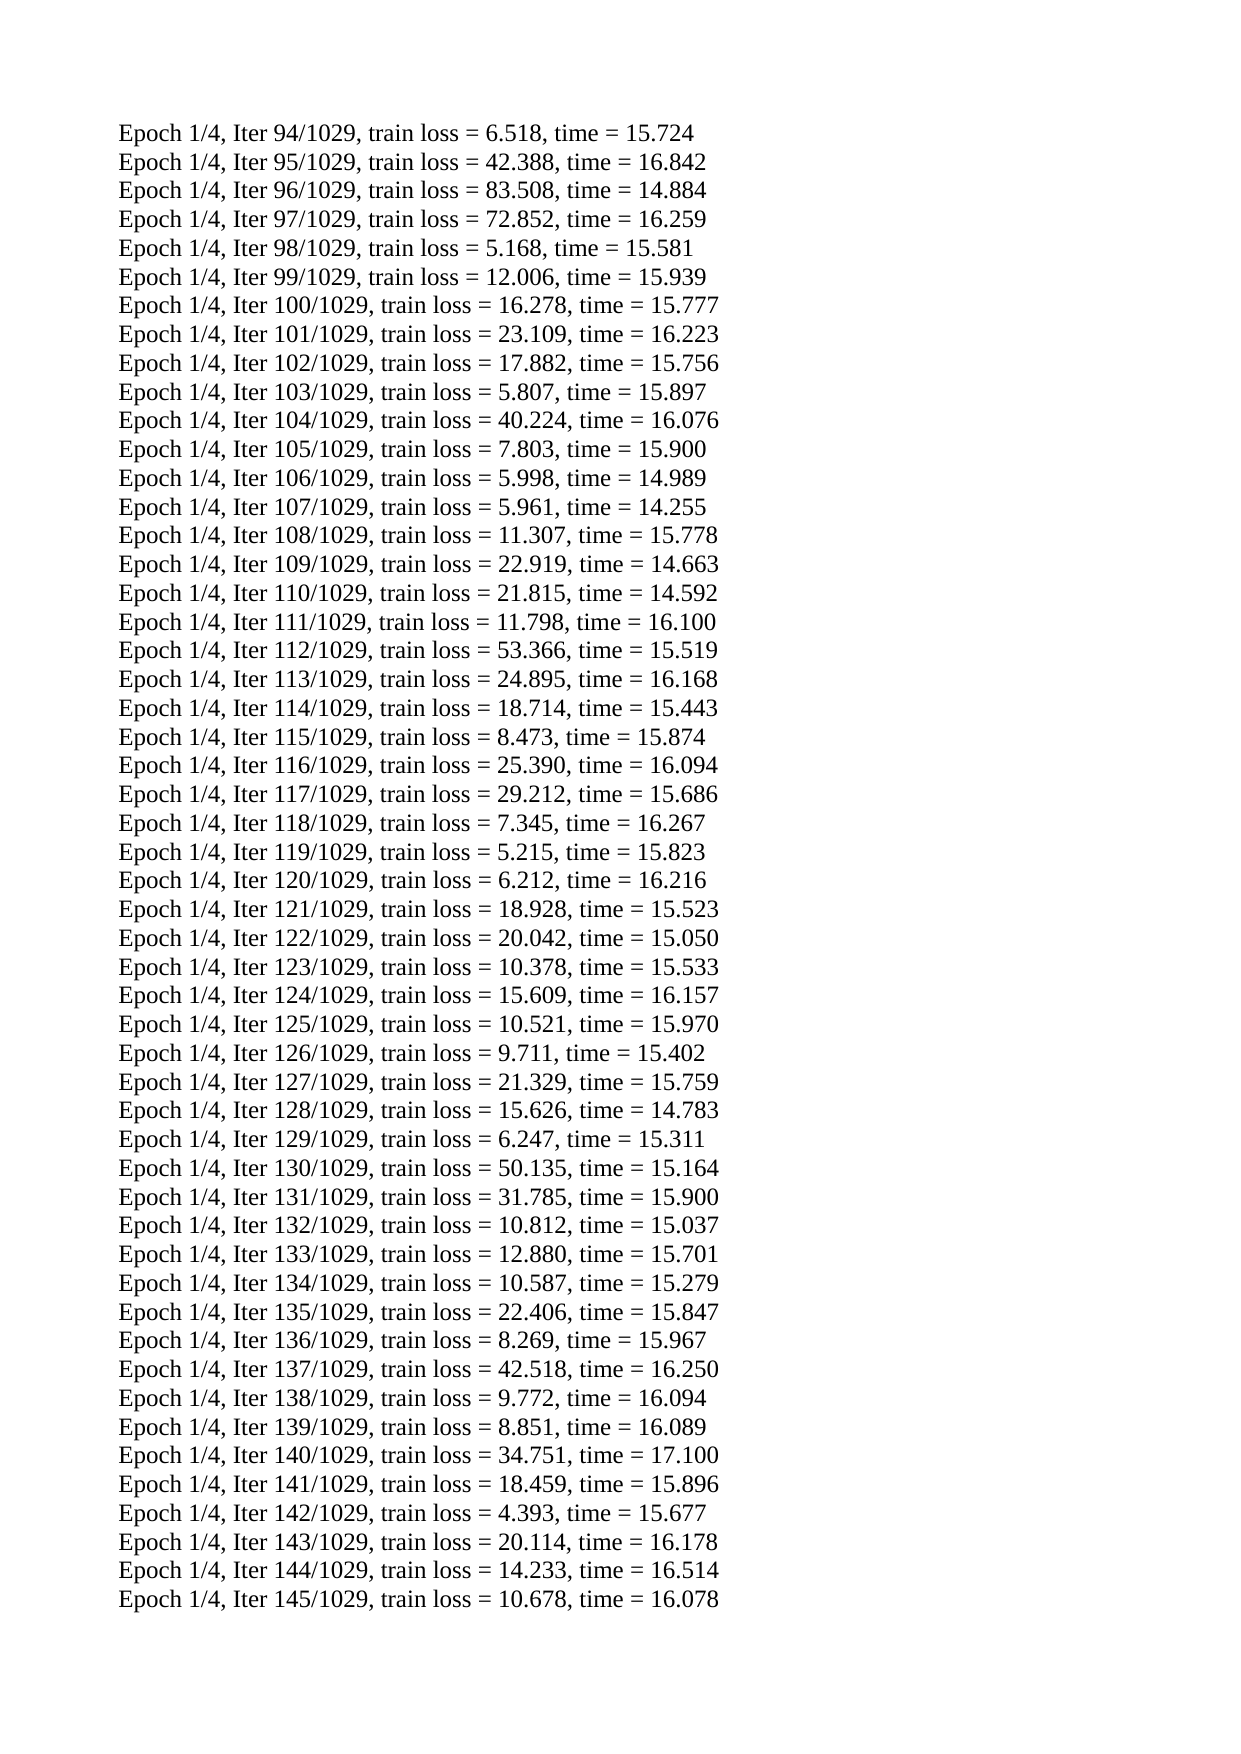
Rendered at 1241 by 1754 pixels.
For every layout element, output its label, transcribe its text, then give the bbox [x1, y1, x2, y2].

text Epoch 1/4, Iter 137/1029, train loss = 42.518, time = 16.250 [118, 1354, 1122, 1383]
text Epoch 1/4, Iter 96/1029, train loss = 83.508, time = 14.884 [118, 176, 1122, 204]
text Epoch 1/4, Iter 109/1029, train loss = 22.919, time = 14.663 [118, 549, 1122, 578]
text Epoch 1/4, Iter 125/1029, train loss = 10.521, time = 15.970 [118, 1009, 1122, 1038]
text Epoch 1/4, Iter 95/1029, train loss = 42.388, time = 16.842 [118, 147, 1122, 176]
text Epoch 1/4, Iter 115/1029, train loss = 8.473, time = 15.874 [118, 722, 1122, 751]
text Epoch 1/4, Iter 145/1029, train loss = 10.678, time = 16.078 [118, 1584, 1122, 1613]
text Epoch 1/4, Iter 98/1029, train loss = 5.168, time = 15.581 [118, 233, 1122, 262]
text Epoch 1/4, Iter 141/1029, train loss = 18.459, time = 15.896 [118, 1469, 1122, 1498]
text Epoch 1/4, Iter 99/1029, train loss = 12.006, time = 15.939 [118, 262, 1122, 291]
text Epoch 1/4, Iter 113/1029, train loss = 24.895, time = 16.168 [118, 664, 1122, 693]
text Epoch 1/4, Iter 117/1029, train loss = 29.212, time = 15.686 [118, 779, 1122, 808]
text Epoch 1/4, Iter 111/1029, train loss = 11.798, time = 16.100 [118, 607, 1122, 636]
text Epoch 1/4, Iter 133/1029, train loss = 12.880, time = 15.701 [118, 1239, 1122, 1268]
text Epoch 1/4, Iter 106/1029, train loss = 5.998, time = 14.989 [118, 463, 1122, 492]
text Epoch 1/4, Iter 107/1029, train loss = 5.961, time = 14.255 [118, 492, 1122, 521]
text Epoch 1/4, Iter 124/1029, train loss = 15.609, time = 16.157 [118, 981, 1122, 1009]
text Epoch 1/4, Iter 94/1029, train loss = 6.518, time = 15.724 [118, 118, 1122, 147]
text Epoch 1/4, Iter 142/1029, train loss = 4.393, time = 15.677 [118, 1498, 1122, 1527]
text Epoch 1/4, Iter 110/1029, train loss = 21.815, time = 14.592 [118, 578, 1122, 607]
text Epoch 1/4, Iter 112/1029, train loss = 53.366, time = 15.519 [118, 636, 1122, 664]
text Epoch 1/4, Iter 129/1029, train loss = 6.247, time = 15.311 [118, 1124, 1122, 1153]
text Epoch 1/4, Iter 134/1029, train loss = 10.587, time = 15.279 [118, 1268, 1122, 1297]
text Epoch 1/4, Iter 121/1029, train loss = 18.928, time = 15.523 [118, 894, 1122, 923]
text Epoch 1/4, Iter 131/1029, train loss = 31.785, time = 15.900 [118, 1182, 1122, 1211]
text Epoch 1/4, Iter 101/1029, train loss = 23.109, time = 16.223 [118, 319, 1122, 348]
text Epoch 1/4, Iter 114/1029, train loss = 18.714, time = 15.443 [118, 693, 1122, 722]
text Epoch 1/4, Iter 126/1029, train loss = 9.711, time = 15.402 [118, 1038, 1122, 1067]
text Epoch 1/4, Iter 132/1029, train loss = 10.812, time = 15.037 [118, 1211, 1122, 1239]
text Epoch 1/4, Iter 139/1029, train loss = 8.851, time = 16.089 [118, 1412, 1122, 1441]
text Epoch 1/4, Iter 140/1029, train loss = 34.751, time = 17.100 [118, 1441, 1122, 1469]
text Epoch 1/4, Iter 144/1029, train loss = 14.233, time = 16.514 [118, 1556, 1122, 1584]
text Epoch 1/4, Iter 143/1029, train loss = 20.114, time = 16.178 [118, 1527, 1122, 1556]
text Epoch 1/4, Iter 116/1029, train loss = 25.390, time = 16.094 [118, 751, 1122, 779]
text Epoch 1/4, Iter 102/1029, train loss = 17.882, time = 15.756 [118, 348, 1122, 377]
text Epoch 1/4, Iter 127/1029, train loss = 21.329, time = 15.759 [118, 1067, 1122, 1096]
text Epoch 1/4, Iter 136/1029, train loss = 8.269, time = 15.967 [118, 1326, 1122, 1354]
text Epoch 1/4, Iter 130/1029, train loss = 50.135, time = 15.164 [118, 1153, 1122, 1182]
text Epoch 1/4, Iter 118/1029, train loss = 7.345, time = 16.267 [118, 808, 1122, 837]
text Epoch 1/4, Iter 123/1029, train loss = 10.378, time = 15.533 [118, 952, 1122, 981]
text Epoch 1/4, Iter 103/1029, train loss = 5.807, time = 15.897 [118, 377, 1122, 406]
text Epoch 1/4, Iter 120/1029, train loss = 6.212, time = 16.216 [118, 866, 1122, 894]
text Epoch 1/4, Iter 108/1029, train loss = 11.307, time = 15.778 [118, 521, 1122, 549]
text Epoch 1/4, Iter 97/1029, train loss = 72.852, time = 16.259 [118, 204, 1122, 233]
text Epoch 1/4, Iter 119/1029, train loss = 5.215, time = 15.823 [118, 837, 1122, 866]
text Epoch 1/4, Iter 128/1029, train loss = 15.626, time = 14.783 [118, 1096, 1122, 1124]
text Epoch 1/4, Iter 138/1029, train loss = 9.772, time = 16.094 [118, 1383, 1122, 1412]
text Epoch 1/4, Iter 100/1029, train loss = 16.278, time = 15.777 [118, 291, 1122, 319]
text Epoch 1/4, Iter 105/1029, train loss = 7.803, time = 15.900 [118, 434, 1122, 463]
text Epoch 1/4, Iter 135/1029, train loss = 22.406, time = 15.847 [118, 1297, 1122, 1326]
text Epoch 1/4, Iter 122/1029, train loss = 20.042, time = 15.050 [118, 923, 1122, 952]
text Epoch 1/4, Iter 104/1029, train loss = 40.224, time = 16.076 [118, 406, 1122, 434]
